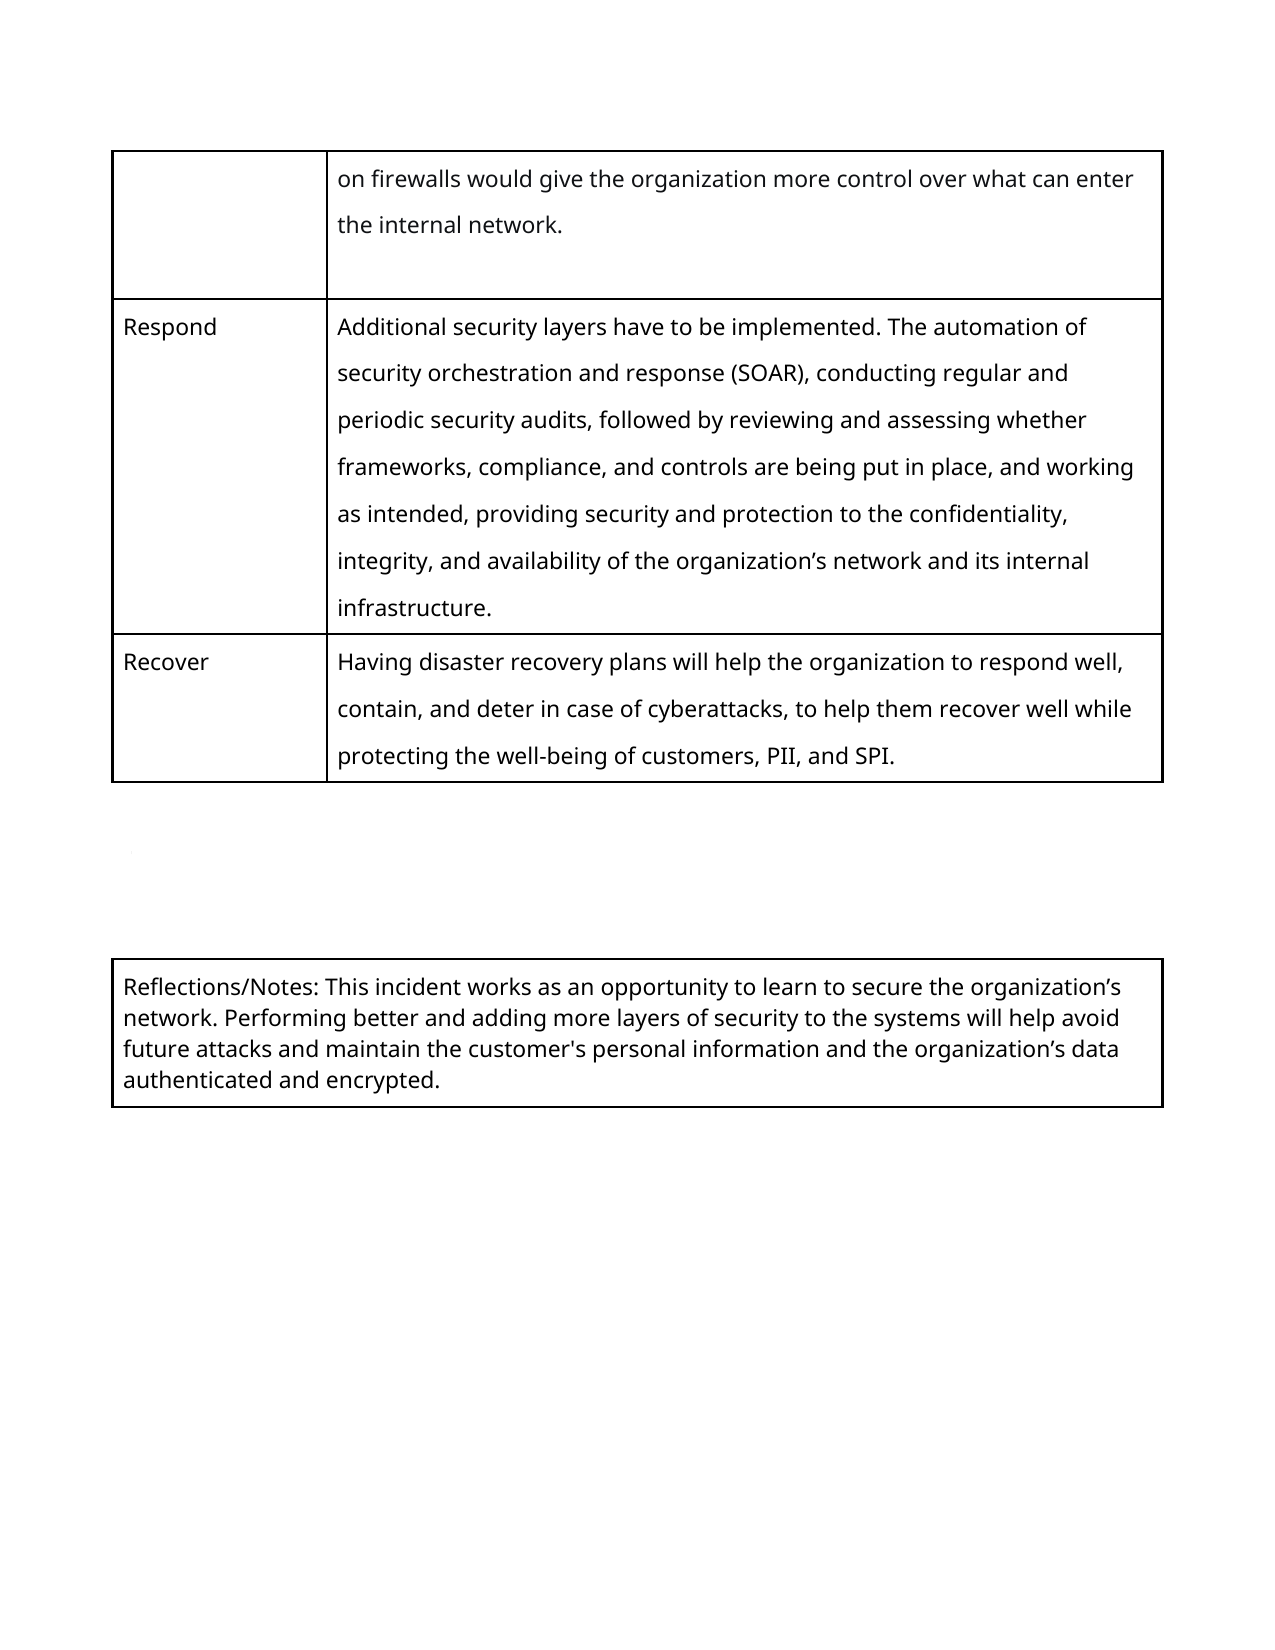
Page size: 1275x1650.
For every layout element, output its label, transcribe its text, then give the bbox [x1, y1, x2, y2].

table_cell [114, 152, 326, 298]
table_cell Additional security layers have to be implemented. The automation of security orchestration and response (SOAR), conducting regular and periodic security audits, followed by reviewing and assessing whether frameworks, compliance, and controls are being put in place, and working as intended, providing security and protection to the confidentiality, integrity, and availability of the organization’s network and its internal infrastructure. [328, 300, 1161, 633]
table_cell Respond [114, 300, 326, 633]
table_cell Recover [114, 635, 326, 781]
table_header Reflections/Notes: This incident works as an opportunity to learn to secure the organization’s network. Performing better and adding more layers of security to the systems will help avoid future attacks and maintain the customer's personal information and the organization’s data authenticated and encrypted. [114, 960, 1161, 1106]
table_cell on firewalls would give the organization more control over what can enter the internal network. [328, 152, 1161, 298]
table_cell Having disaster recovery plans will help the organization to respond well, contain, and deter in case of cyberattacks, to help them recover well while protecting the well-being of customers, PII, and SPI. [328, 635, 1161, 781]
